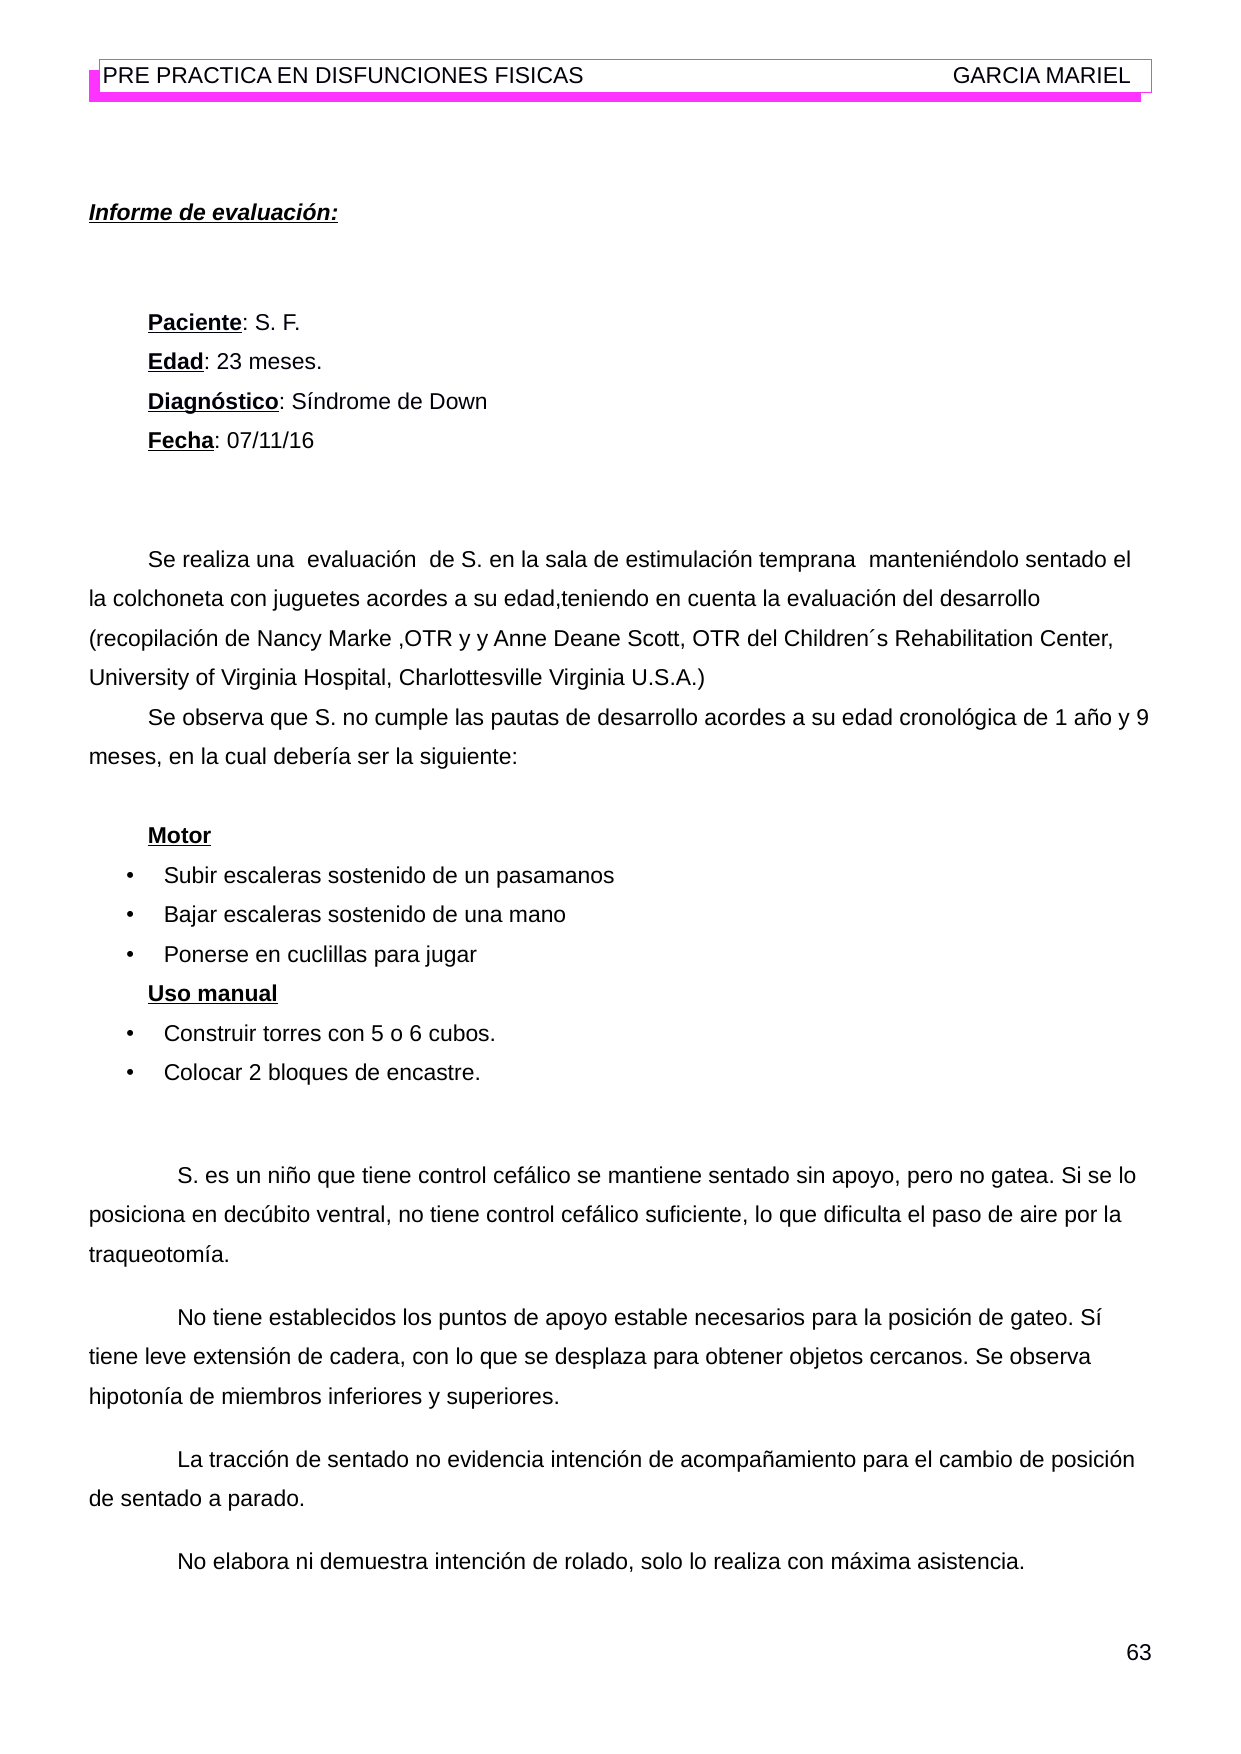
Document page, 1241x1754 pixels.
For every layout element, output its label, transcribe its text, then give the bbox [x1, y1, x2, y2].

subtitle Informe de evaluación: [88, 199, 1152, 226]
text No elabora ni demuestra intención de rolado, solo lo realiza con máxima asistencia. [88, 1548, 1152, 1575]
text Uso manual [88, 980, 1152, 1006]
list Subir escaleras sostenido de un pasamanos [126, 862, 1152, 888]
text Se observa que S. no cumple las pautas de desarrollo acordes a su edad cronológica de 1 año y 9 meses, en la cual debería ser la siguiente: [88, 704, 1152, 769]
text La tracción de sentado no evidencia intención de acompañamiento para el cambio de posición de sentado a parado. [88, 1446, 1152, 1512]
list Bajar escaleras sostenido de una mano [126, 901, 1152, 927]
text Paciente: S. F. [88, 309, 1152, 335]
text Edad: 23 meses. [88, 348, 1152, 375]
list Ponerse en cuclillas para jugar [126, 941, 1152, 967]
text Motor [88, 822, 1152, 848]
list Colocar 2 bloques de encastre. [126, 1059, 1152, 1085]
text Fecha: 07/11/16 [88, 427, 1152, 454]
text No tiene establecidos los puntos de apoyo estable necesarios para la posición de gateo. Sí tiene leve extensión de cadera, con lo que se desplaza para obtener objetos cercanos. Se observa hipotonía de miembros inferiores y superiores. [88, 1304, 1152, 1409]
text S. es un niño que tiene control cefálico se mantiene sentado sin apoyo, pero no gatea. Si se lo posiciona en decúbito ventral, no tiene control cefálico suficiente, lo que dificulta el paso de aire por la traqueotomía. [88, 1162, 1152, 1267]
text Se realiza una evaluación de S. en la sala de estimulación temprana manteniéndolo sentado el la colchoneta con juguetes acordes a su edad,teniendo en cuenta la evaluación del desarrollo (recopilación de Nancy Marke ,OTR y y Anne Deane Scott, OTR del Children´s Rehabilitation Center, University of Virginia Hospital, Charlottesville Virginia U.S.A.) [88, 546, 1152, 691]
list Construir torres con 5 o 6 cubos. [126, 1019, 1152, 1046]
text Diagnóstico: Síndrome de Down [88, 388, 1152, 414]
